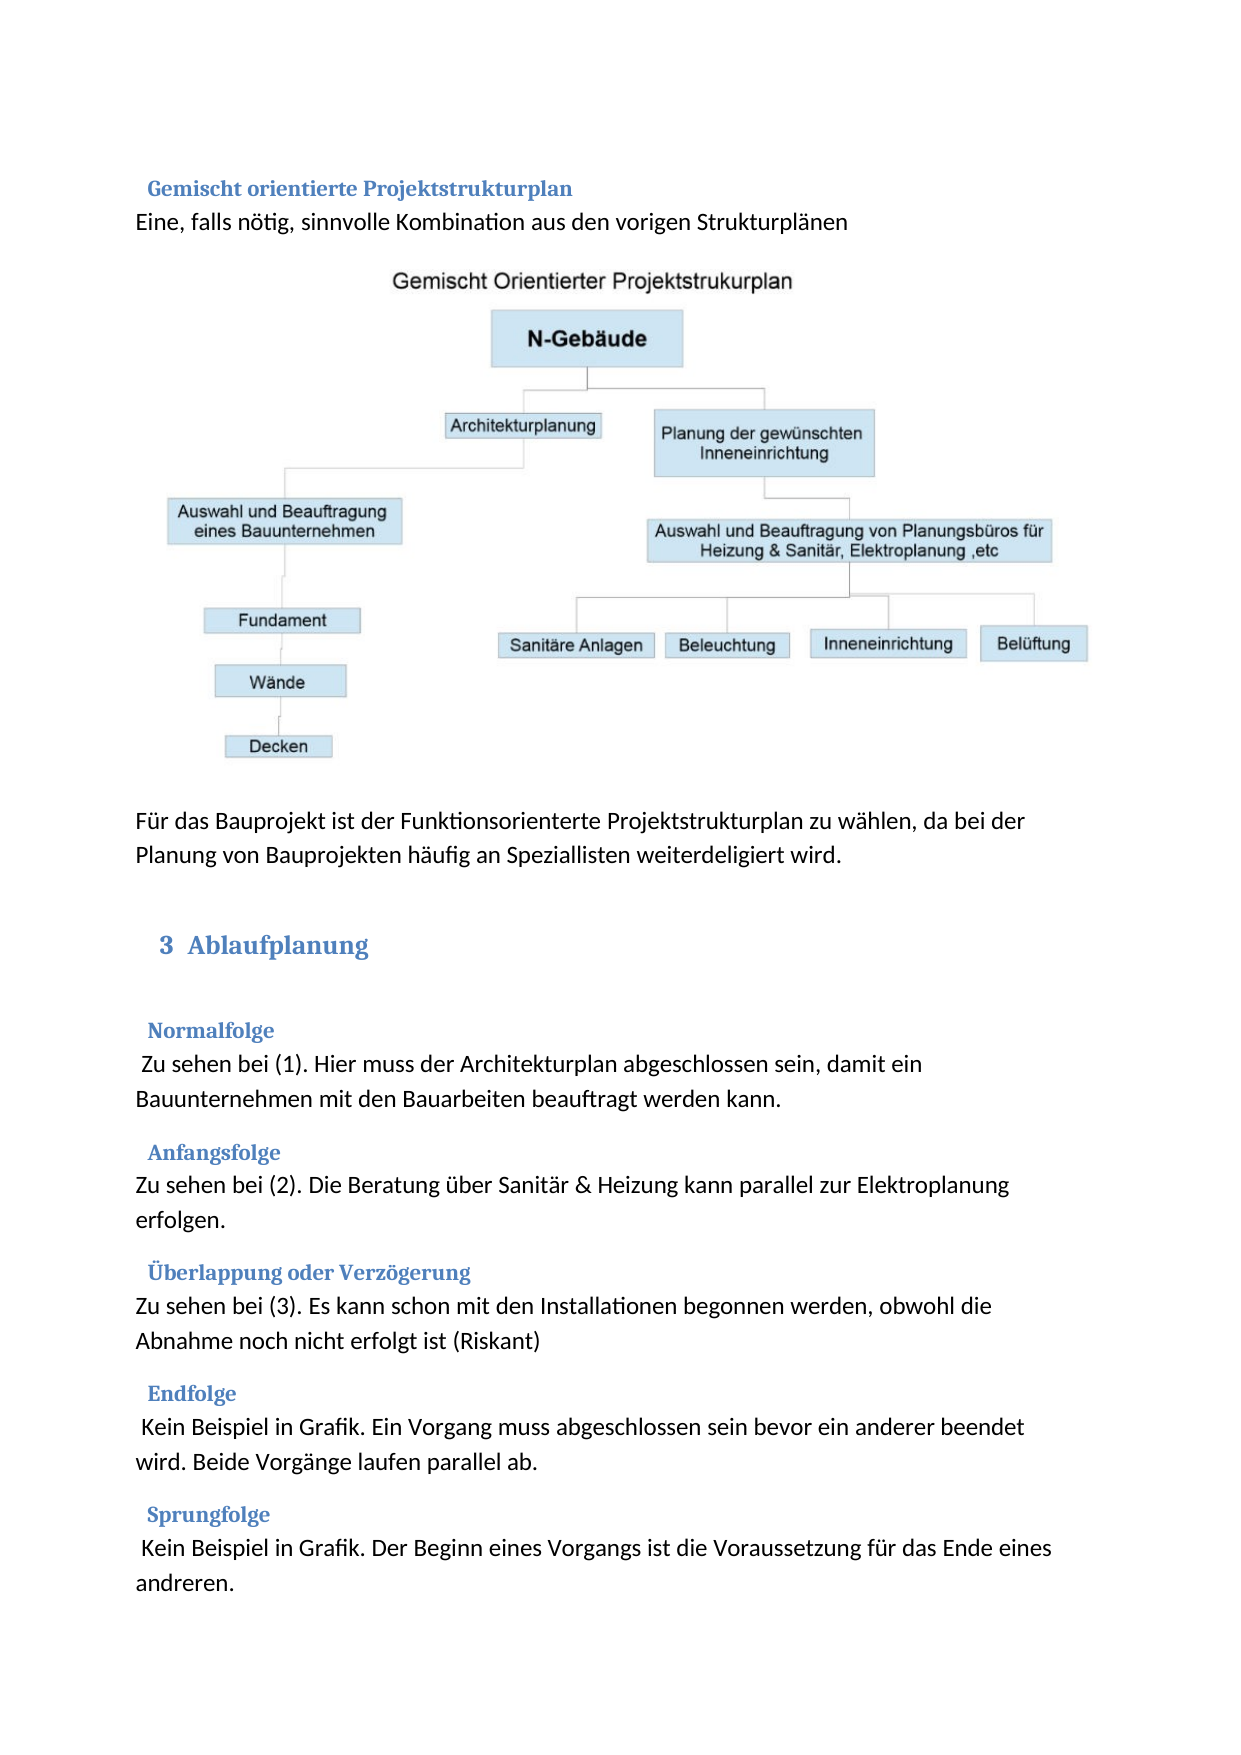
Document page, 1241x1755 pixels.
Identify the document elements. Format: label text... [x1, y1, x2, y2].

text Überlappung oder Verzögerung [147, 1260, 1107, 1286]
text Normalfolge [147, 1018, 1107, 1044]
text Für das Bauprojekt ist der Funktionsorienterte Projektstrukturplan zu wählen, da bei der Planung von Bauprojekten häufig an Speziallisten weiterdeligiert wird. [135, 805, 1082, 870]
text Kein Beispiel in Grafik. Ein Vorgang muss abgeschlossen sein bevor ein anderer beendet wird. Beide Vorgänge laufen parallel ab. [135, 1411, 1082, 1477]
text Kein Beispiel in Grafik. Der Beginn eines Vorgangs ist die Voraussetzung für das Ende eines andreren. [135, 1532, 1106, 1598]
text Sprungfolge [147, 1502, 1107, 1528]
text Eine, falls nötig, sinnvolle Kombination aus den vorigen Strukturplänen [135, 206, 1107, 236]
text Zu sehen bei (2). Die Beratung über Sanitär & Heizung kann parallel zur Elektroplanung erfolgen. [135, 1169, 1106, 1235]
text Zu sehen bei (1). Hier muss der Architekturplan abgeschlossen sein, damit ein Bauunternehmen mit den Bauarbeiten beauftragt werden kann. [135, 1049, 1082, 1114]
text Zu sehen bei (3). Es kann schon mit den Installationen begonnen werden, obwohl die Abnahme noch nicht erfolgt ist (Riskant) [135, 1290, 1082, 1356]
list Ablaufplanung [159, 930, 1107, 962]
text Endfolge [147, 1381, 1107, 1407]
text Anfangsfolge [147, 1139, 1107, 1166]
text Gemischt orientierte Projektstrukturplan [147, 175, 1107, 202]
